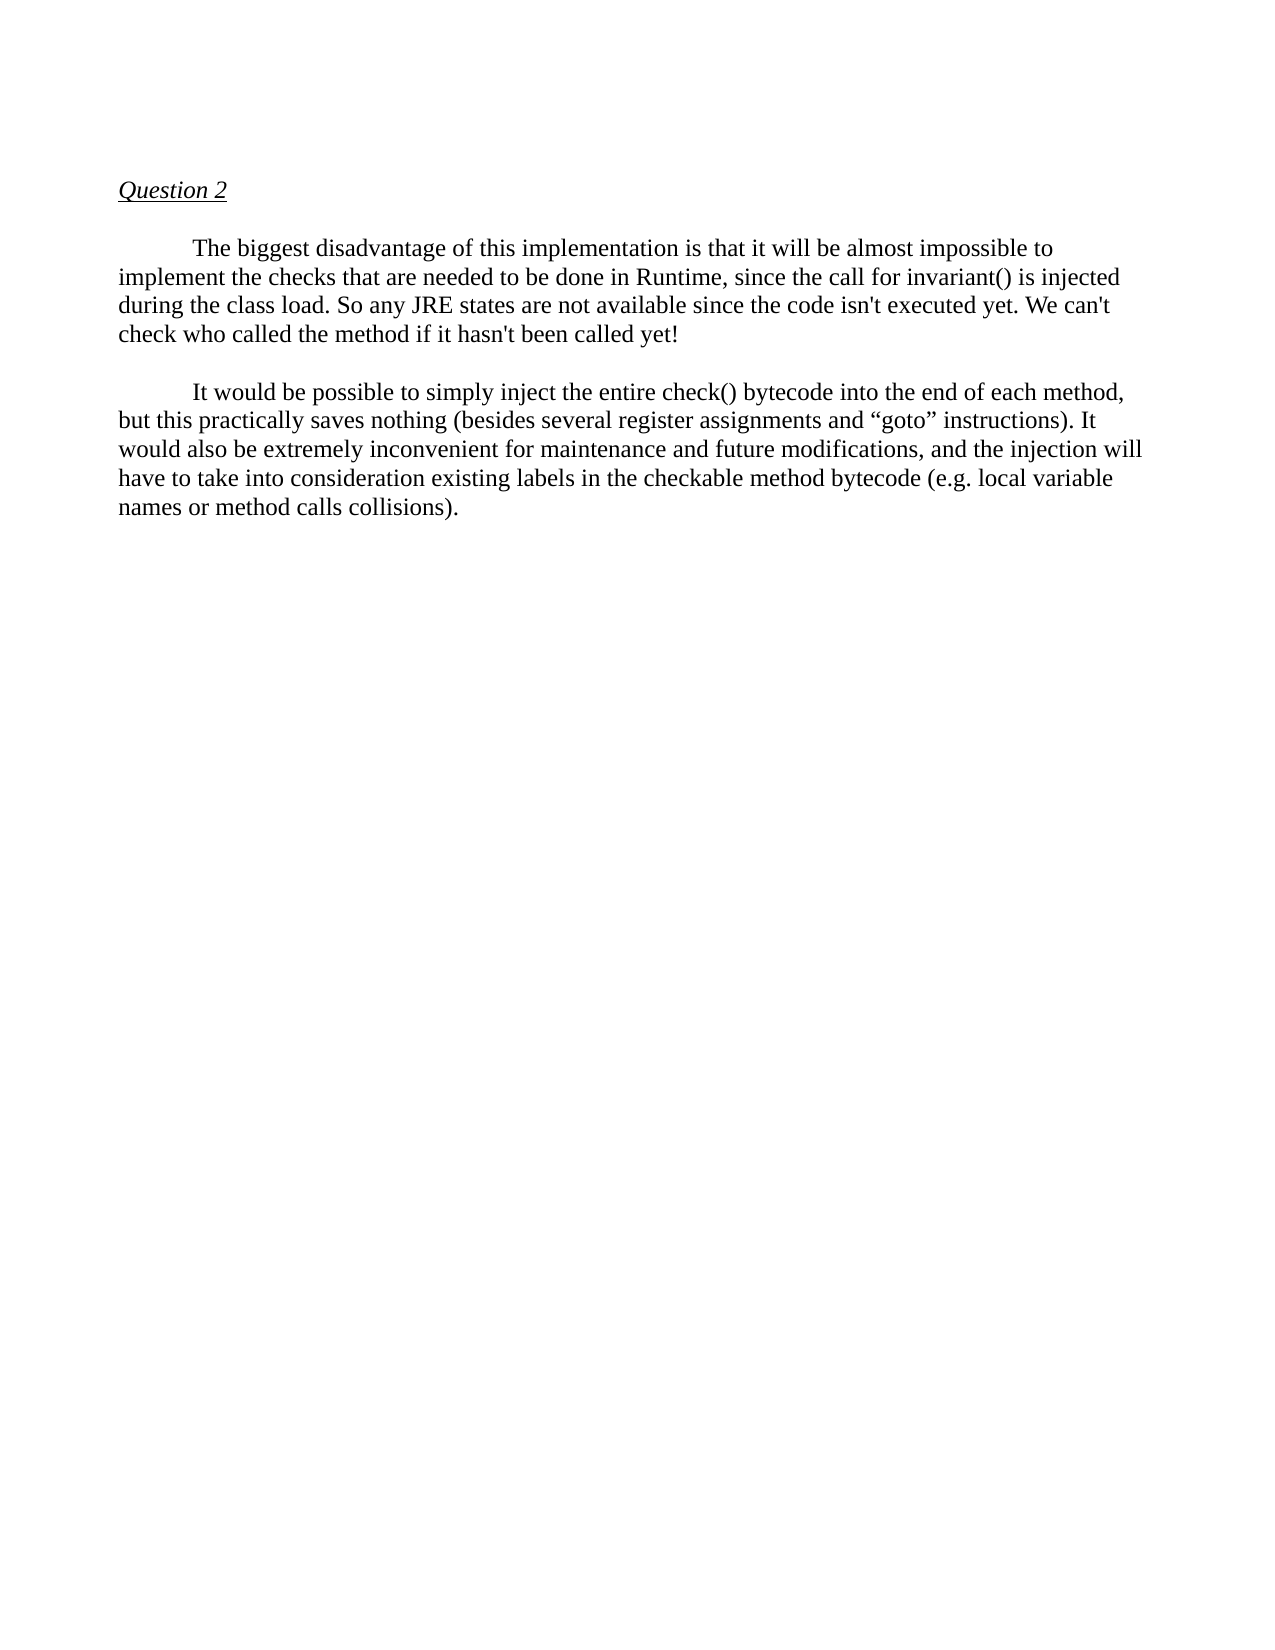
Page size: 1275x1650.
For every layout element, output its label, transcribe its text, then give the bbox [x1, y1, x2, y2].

text The biggest disadvantage of this implementation is that it will be almost impossible to implement the checks that are needed to be done in Runtime, since the call for invariant() is injected during the class load. So any JRE states are not available since the code isn't executed yet. We can't check who called the method if it hasn't been called yet! [118, 233, 1157, 348]
text Question 2 [118, 176, 1157, 204]
text It would be possible to simply inject the entire check() bytecode into the end of each method, but this practically saves nothing (besides several register assignments and “goto” instructions). It would also be extremely inconvenient for maintenance and future modifications, and the injection will have to take into consideration existing labels in the checkable method bytecode (e.g. local variable names or method calls collisions). [118, 377, 1157, 521]
